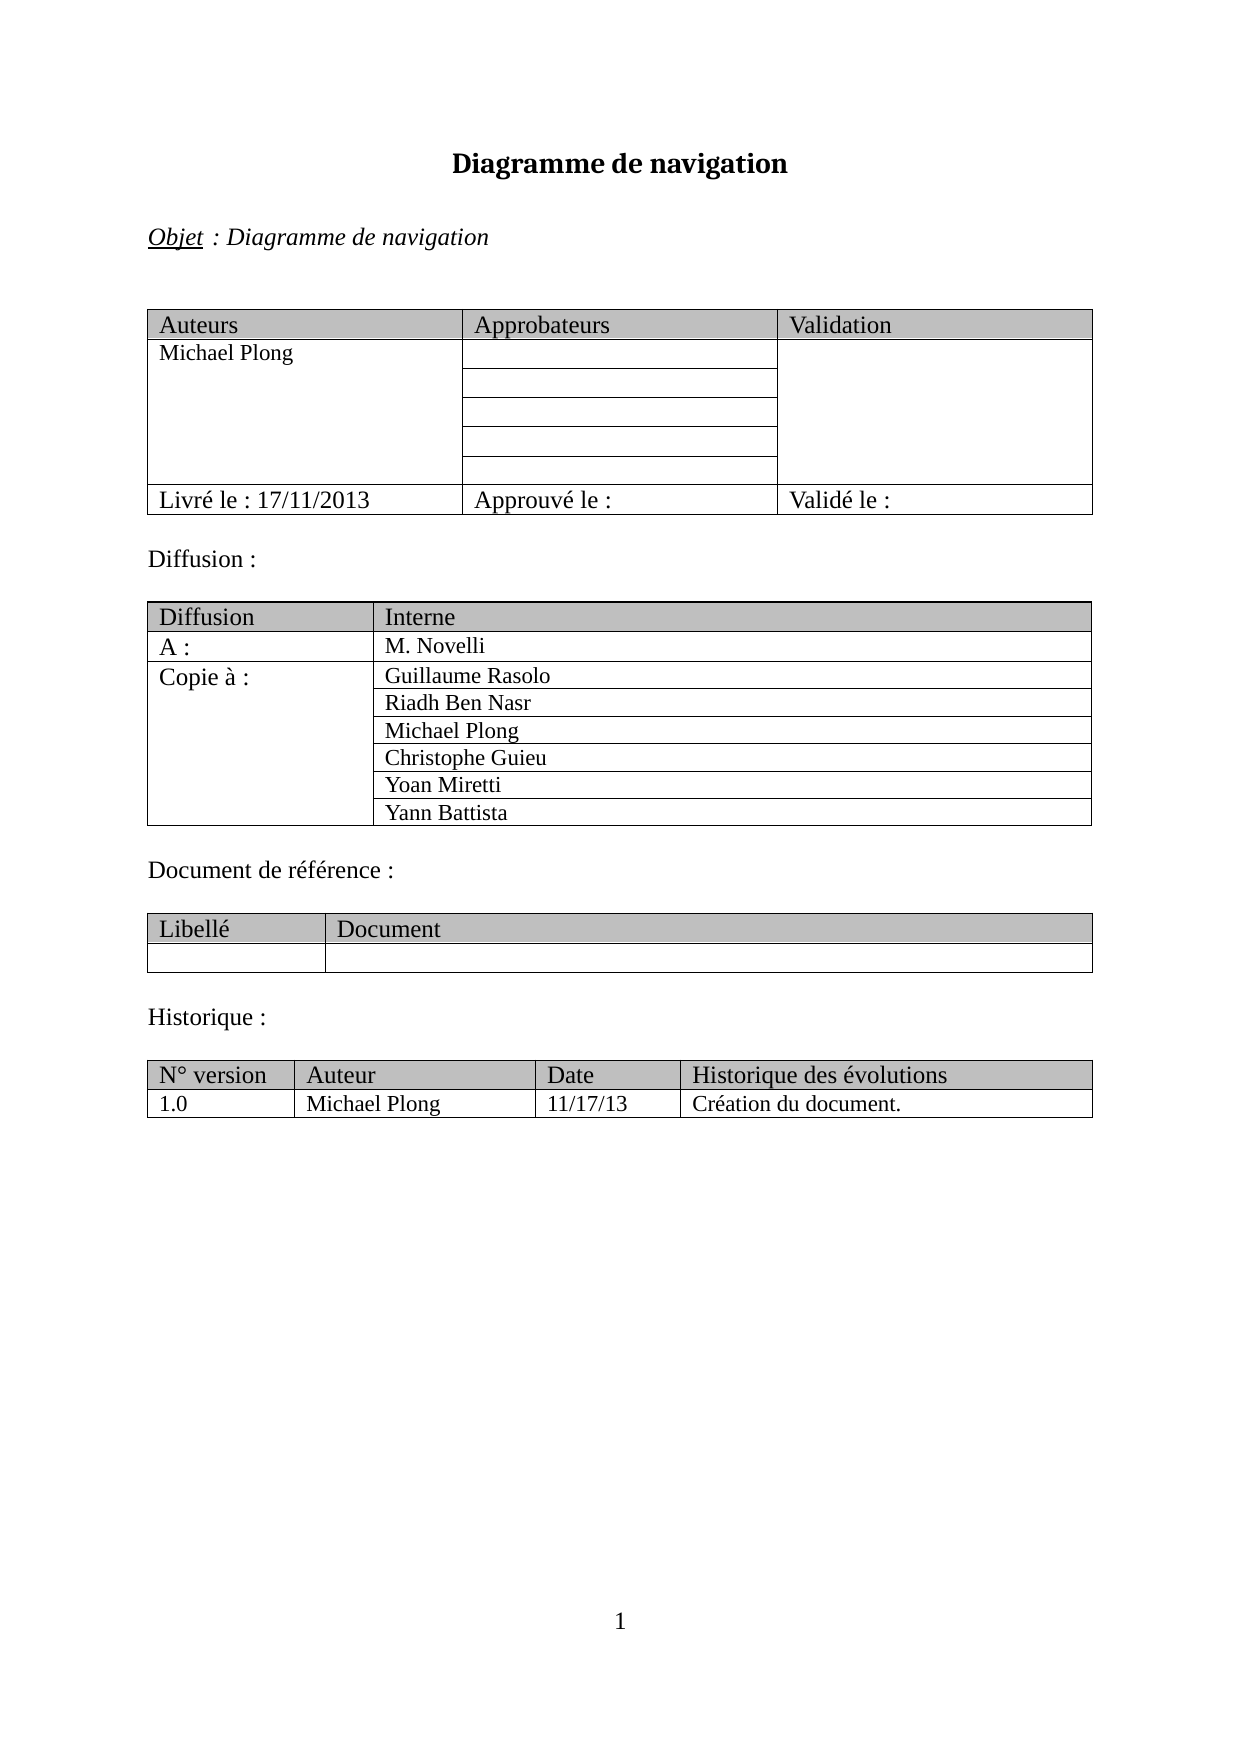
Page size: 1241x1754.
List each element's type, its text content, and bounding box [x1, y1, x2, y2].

table_cell Approuvé le : [463, 485, 777, 514]
text Historique : [148, 1002, 1093, 1031]
table_cell Livré le : 17/11/2013 [148, 485, 462, 514]
table_cell Michael Plong [295, 1090, 535, 1117]
table_cell [326, 944, 1092, 972]
table_cell Création du document. [681, 1090, 1092, 1117]
text Diagramme de navigation [148, 148, 1093, 181]
table_cell [778, 340, 1092, 484]
table_cell [463, 369, 777, 397]
table_header Diffusion [148, 603, 373, 631]
table_header Document [326, 914, 1092, 942]
table_cell A : [148, 632, 373, 661]
table_cell Yann Battista [374, 799, 1091, 825]
text Objet : Diagramme de navigation [148, 222, 1093, 251]
table_cell [463, 457, 777, 484]
table_cell [148, 944, 325, 972]
table_cell Validé le : [778, 485, 1092, 514]
table_header Approbateurs [463, 310, 777, 338]
table_header N° version [148, 1061, 294, 1089]
table_header Interne [374, 603, 1091, 631]
table_header Libellé [148, 914, 325, 942]
table_cell M. Novelli [374, 632, 1091, 661]
table_cell [463, 340, 777, 368]
table_cell [463, 398, 777, 426]
text Diffusion : [148, 544, 1093, 573]
table_cell Michael Plong [374, 717, 1091, 743]
table_cell [463, 427, 777, 456]
table_cell Michael Plong [148, 340, 462, 484]
table_header Auteur [295, 1061, 535, 1089]
table_cell 1.0 [148, 1090, 294, 1117]
table_header Auteurs [148, 310, 462, 338]
table_cell Riadh Ben Nasr [374, 689, 1091, 716]
table_cell Christophe Guieu [374, 744, 1091, 771]
table_header Historique des évolutions [681, 1061, 1092, 1089]
text Document de référence : [148, 855, 1093, 884]
table_cell Yoan Miretti [374, 772, 1091, 798]
table_cell 17/11/13 [536, 1090, 680, 1117]
table_cell Copie à : [148, 662, 373, 825]
table_cell Guillaume Rasolo [374, 662, 1091, 688]
table_header Validation [778, 310, 1092, 338]
table_header Date [536, 1061, 680, 1089]
